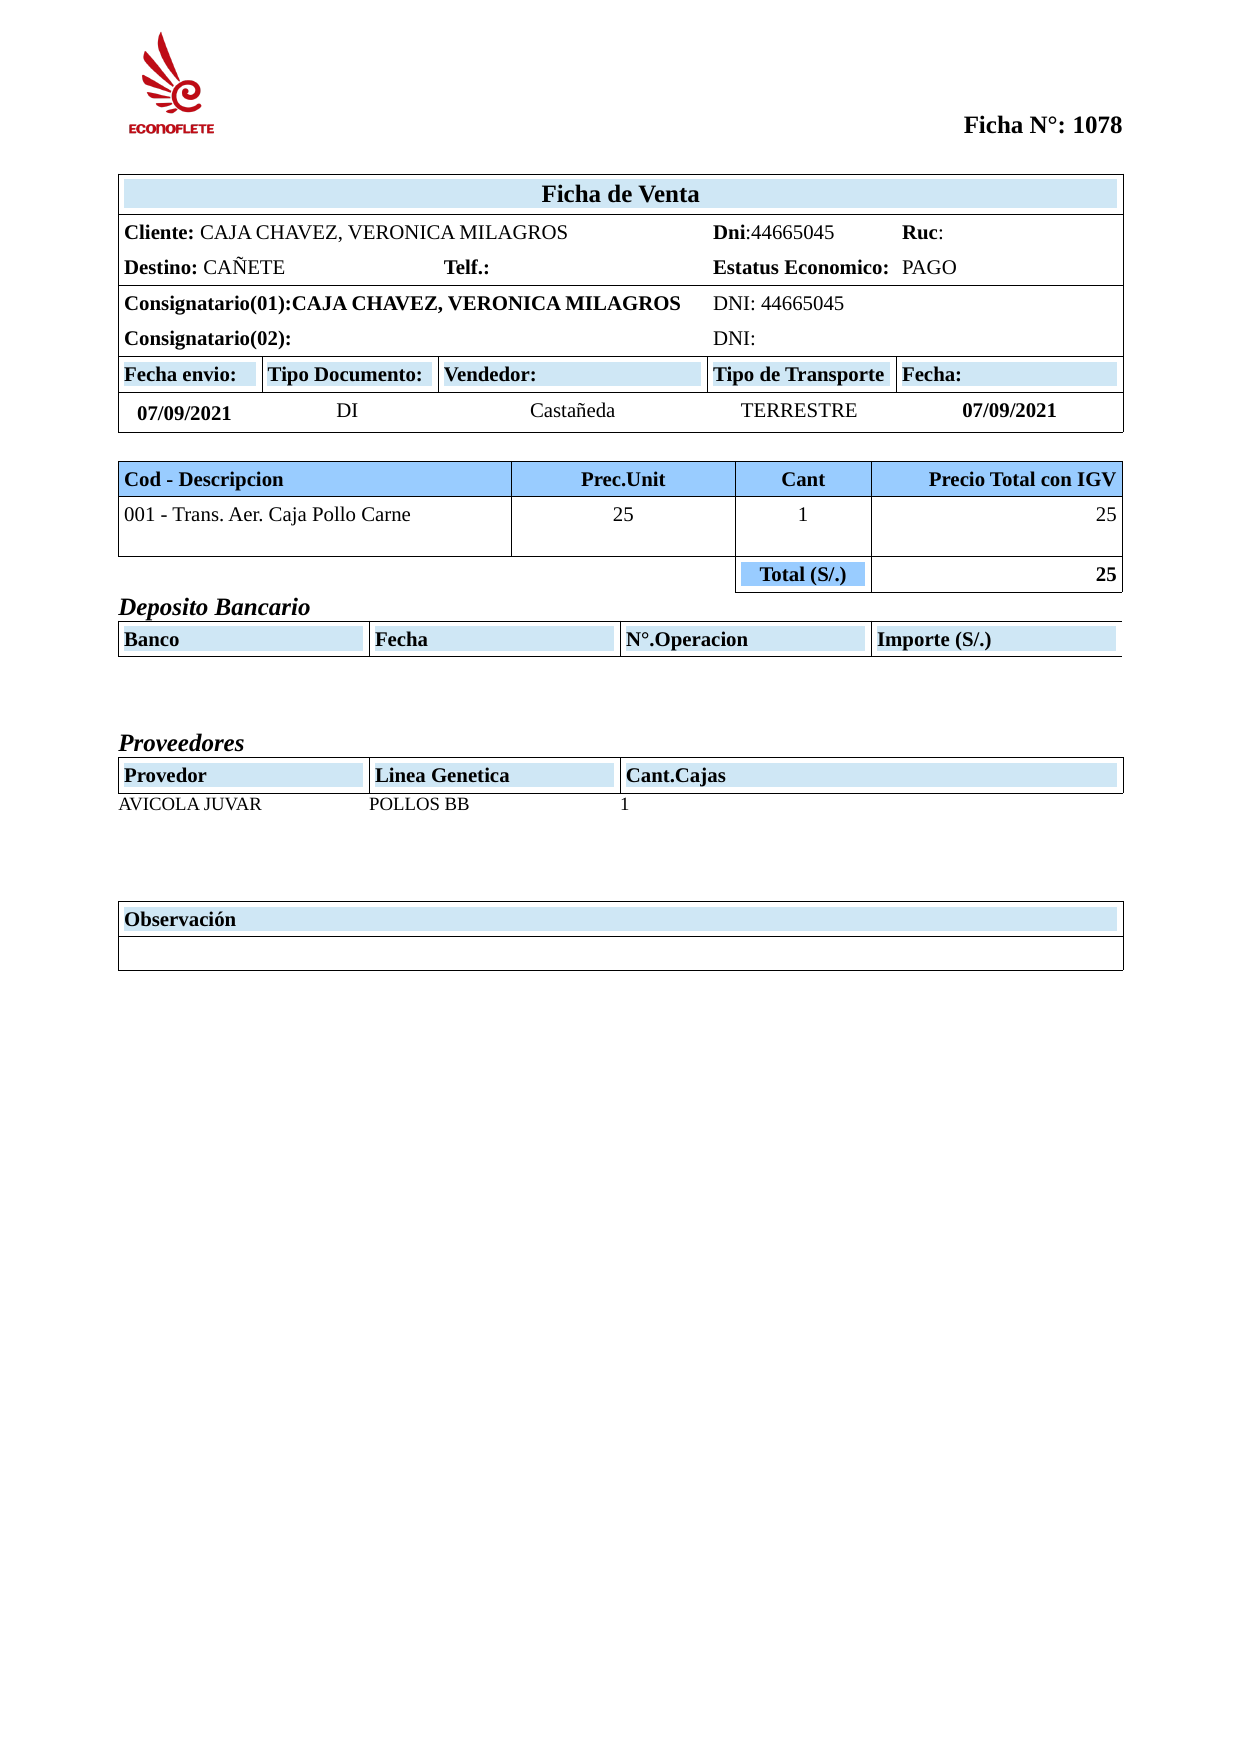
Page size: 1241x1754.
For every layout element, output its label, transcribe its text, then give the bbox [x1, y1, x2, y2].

table_cell Tipo de Transporte [708, 357, 896, 392]
table_cell 25 [872, 497, 1122, 556]
table_cell [119, 937, 1123, 969]
table_header Cod - Descripcion [119, 462, 511, 496]
table_cell [369, 657, 620, 680]
table_cell [620, 879, 1123, 901]
text Proveedores [118, 728, 1122, 757]
table_cell [871, 680, 1122, 704]
table_cell [871, 705, 1122, 728]
table_header Importe (S/.) [872, 622, 1122, 656]
table_cell [620, 836, 1123, 858]
table_header Fecha [370, 622, 620, 656]
table_cell [620, 705, 871, 728]
table_cell DNI: 44665045 [707, 286, 1123, 321]
table_header Precio Total con IGV [872, 462, 1122, 496]
table_cell [369, 858, 620, 879]
table_cell Castañeda [438, 393, 707, 432]
table_header N°.Operacion [621, 622, 871, 656]
table_cell [118, 879, 369, 901]
table_cell DNI: [707, 321, 1123, 356]
table_cell Fecha envio: [119, 357, 262, 392]
table_header Provedor [119, 758, 369, 793]
table_cell TERRESTRE [707, 393, 896, 432]
table_cell [118, 557, 511, 592]
table_cell [369, 836, 620, 858]
table_cell [620, 858, 1123, 879]
table_cell 25 [872, 557, 1122, 592]
table_cell AVICOLA JUVAR [118, 794, 369, 814]
table_cell [118, 836, 369, 858]
table_cell Estatus Economico: [707, 249, 896, 285]
table_cell Consignatario(01):CAJA CHAVEZ, VERONICA MILAGROS [119, 286, 707, 321]
table_cell [118, 705, 369, 728]
table_cell [118, 680, 369, 704]
table_header Banco [119, 622, 369, 656]
table_cell Telf.: [438, 249, 707, 285]
table_cell [118, 657, 369, 680]
table_cell [118, 858, 369, 879]
table_cell Ruc: [896, 215, 1123, 249]
table_cell 1 [736, 497, 871, 556]
table_cell [369, 705, 620, 728]
picture [118, 31, 225, 134]
table_cell [871, 657, 1122, 680]
table_header Cant.Cajas [621, 758, 1123, 793]
table_cell Cliente: CAJA CHAVEZ, VERONICA MILAGROS [119, 215, 707, 249]
table_cell [620, 815, 1123, 836]
table_cell 07/09/2021 [896, 393, 1123, 432]
table_cell 25 [512, 497, 735, 556]
table_cell POLLOS BB [369, 794, 620, 814]
table_cell Total (S/.) [736, 557, 871, 592]
table_cell [369, 815, 620, 836]
table_cell 07/09/2021 [119, 393, 262, 432]
table_cell [620, 657, 871, 680]
table_header Linea Genetica [370, 758, 620, 793]
table_cell Destino: CAÑETE [119, 249, 438, 285]
table_cell Dni:44665045 [707, 215, 896, 249]
table_cell Vendedor: [439, 357, 707, 392]
text Deposito Bancario [118, 592, 1122, 621]
table_cell DI [262, 393, 438, 432]
table_cell PAGO [896, 249, 1123, 285]
table_cell [620, 680, 871, 704]
table_header Prec.Unit [512, 462, 735, 496]
table_header Ficha de Venta [119, 175, 1123, 214]
table_cell [511, 557, 735, 592]
table_cell [369, 680, 620, 704]
table_cell [369, 879, 620, 901]
table_header Observación [119, 902, 1123, 936]
table_cell [118, 815, 369, 836]
table_cell Consignatario(02): [119, 321, 707, 356]
table_cell 1 [620, 794, 1123, 814]
table_cell 001 - Trans. Aer. Caja Pollo Carne [119, 497, 511, 556]
table_cell Tipo Documento: [263, 357, 438, 392]
table_header Cant [736, 462, 871, 496]
table_cell Fecha: [897, 357, 1123, 392]
